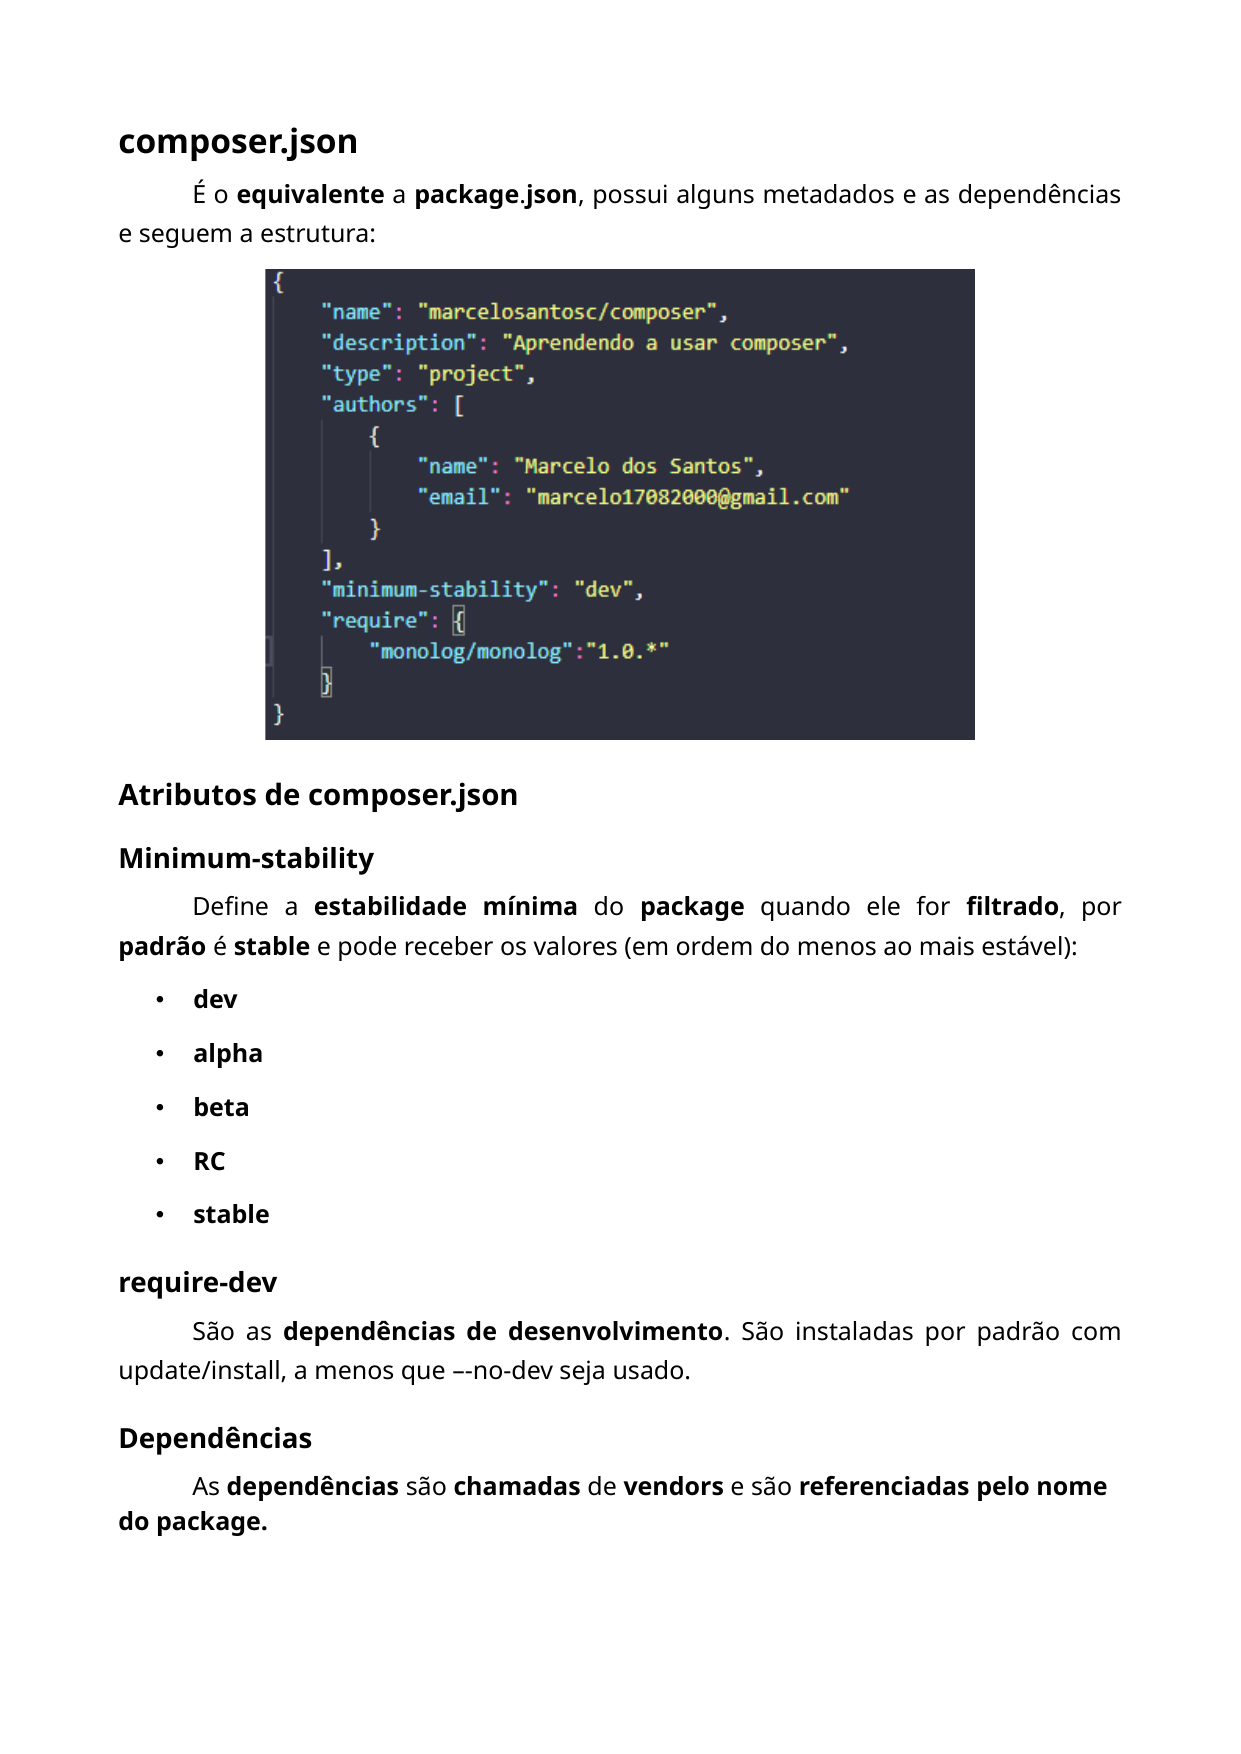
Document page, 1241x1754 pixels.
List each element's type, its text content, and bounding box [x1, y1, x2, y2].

text Define a estabilidade mínima do package quando ele for filtrado, por padrão é stable e pode receber os valores (em ordem do menos ao mais estável): [118, 889, 1122, 962]
text É o equivalente a package.json, possui alguns metadados e as dependências e seguem a estrutura: [118, 176, 1122, 249]
subtitle Atributos de composer.json [118, 774, 1122, 814]
text São as dependências de desenvolvimento. São instaladas por padrão com update/install, a menos que –-no-dev seja usado. [118, 1313, 1122, 1387]
list stable [156, 1197, 1122, 1231]
list beta [156, 1089, 1122, 1123]
subtitle Dependências [118, 1419, 1122, 1457]
subtitle require-dev [118, 1263, 1122, 1301]
subtitle composer.json [118, 118, 1122, 164]
list RC [156, 1143, 1122, 1177]
text As dependências são chamadas de vendors e são referenciadas pelo nome do package. [118, 1469, 1122, 1537]
subtitle Minimum-stability [118, 839, 1122, 877]
list alpha [156, 1036, 1122, 1070]
list dev [156, 982, 1122, 1016]
picture [265, 269, 975, 740]
